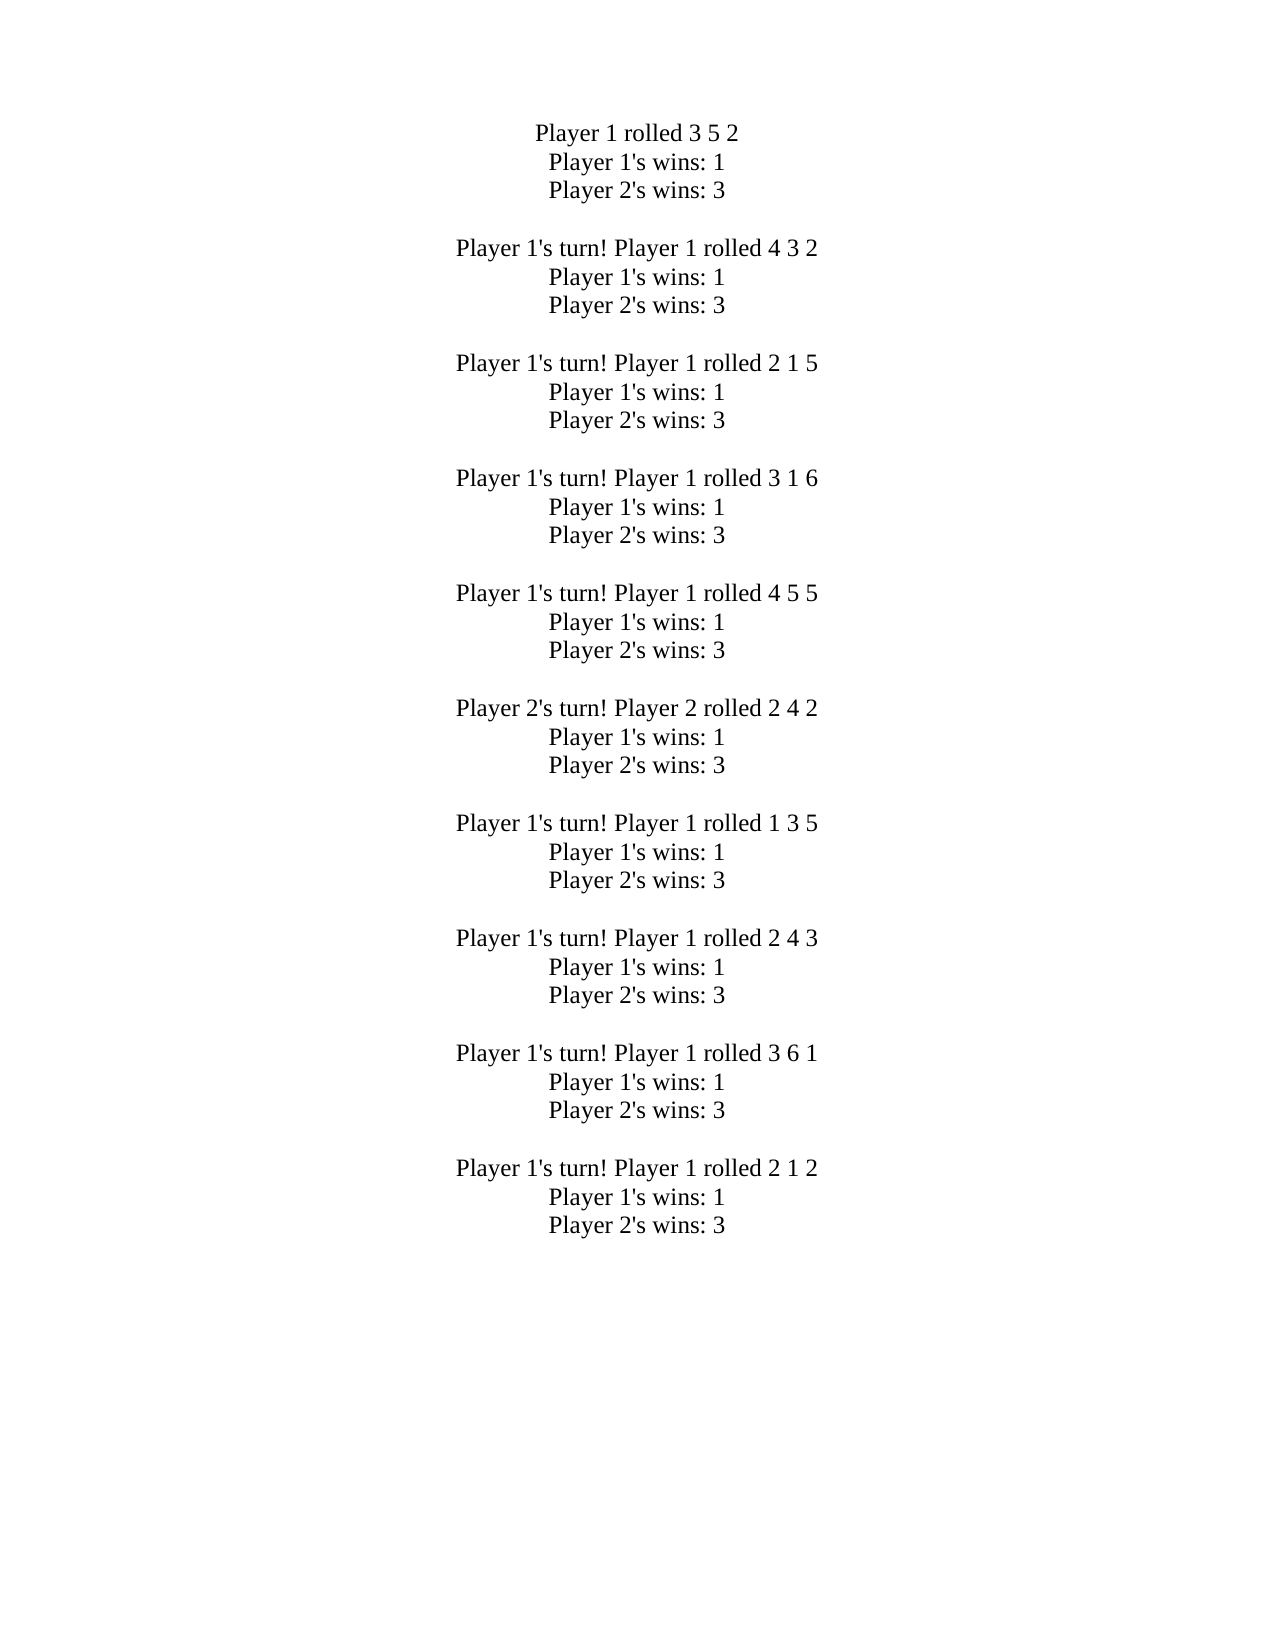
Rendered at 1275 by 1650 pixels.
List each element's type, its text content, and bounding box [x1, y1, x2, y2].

text Player 1's turn! Player 1 rolled 3 1 6 [179, 463, 1094, 492]
text Player 1's turn! Player 1 rolled 4 3 2 [179, 233, 1094, 262]
text Player 2's wins: 3 [179, 406, 1094, 434]
text Player 1's wins: 1 [179, 377, 1094, 406]
text Player 1's wins: 1 [179, 262, 1094, 291]
text Player 1's wins: 1 [179, 837, 1094, 866]
text Player 1's wins: 1 [179, 147, 1094, 176]
text Player 1's wins: 1 [179, 952, 1094, 981]
text Player 2's wins: 3 [179, 636, 1094, 664]
text Player 2's wins: 3 [179, 521, 1094, 549]
text Player 2's wins: 3 [179, 1211, 1094, 1239]
text Player 2's wins: 3 [179, 1096, 1094, 1124]
text Player 1's turn! Player 1 rolled 2 1 2 [179, 1153, 1094, 1182]
text Player 2's wins: 3 [179, 291, 1094, 319]
text Player 2's wins: 3 [179, 176, 1094, 204]
text Player 1's turn! Player 1 rolled 4 5 5 [179, 578, 1094, 607]
text Player 1's wins: 1 [179, 722, 1094, 751]
text Player 2's turn! Player 2 rolled 2 4 2 [179, 693, 1094, 722]
text Player 2's wins: 3 [179, 751, 1094, 779]
text Player 1's wins: 1 [179, 1067, 1094, 1096]
text Player 1's wins: 1 [179, 1182, 1094, 1211]
text Player 1's wins: 1 [179, 607, 1094, 636]
text Player 1's turn! Player 1 rolled 2 1 5 [179, 348, 1094, 377]
text Player 1 rolled 3 5 2 [179, 118, 1094, 147]
text Player 1's turn! Player 1 rolled 3 6 1 [179, 1038, 1094, 1067]
text Player 1's turn! Player 1 rolled 2 4 3 [179, 923, 1094, 952]
text Player 1's turn! Player 1 rolled 1 3 5 [179, 808, 1094, 837]
text Player 1's wins: 1 [179, 492, 1094, 521]
text Player 2's wins: 3 [179, 981, 1094, 1009]
text Player 2's wins: 3 [179, 866, 1094, 894]
